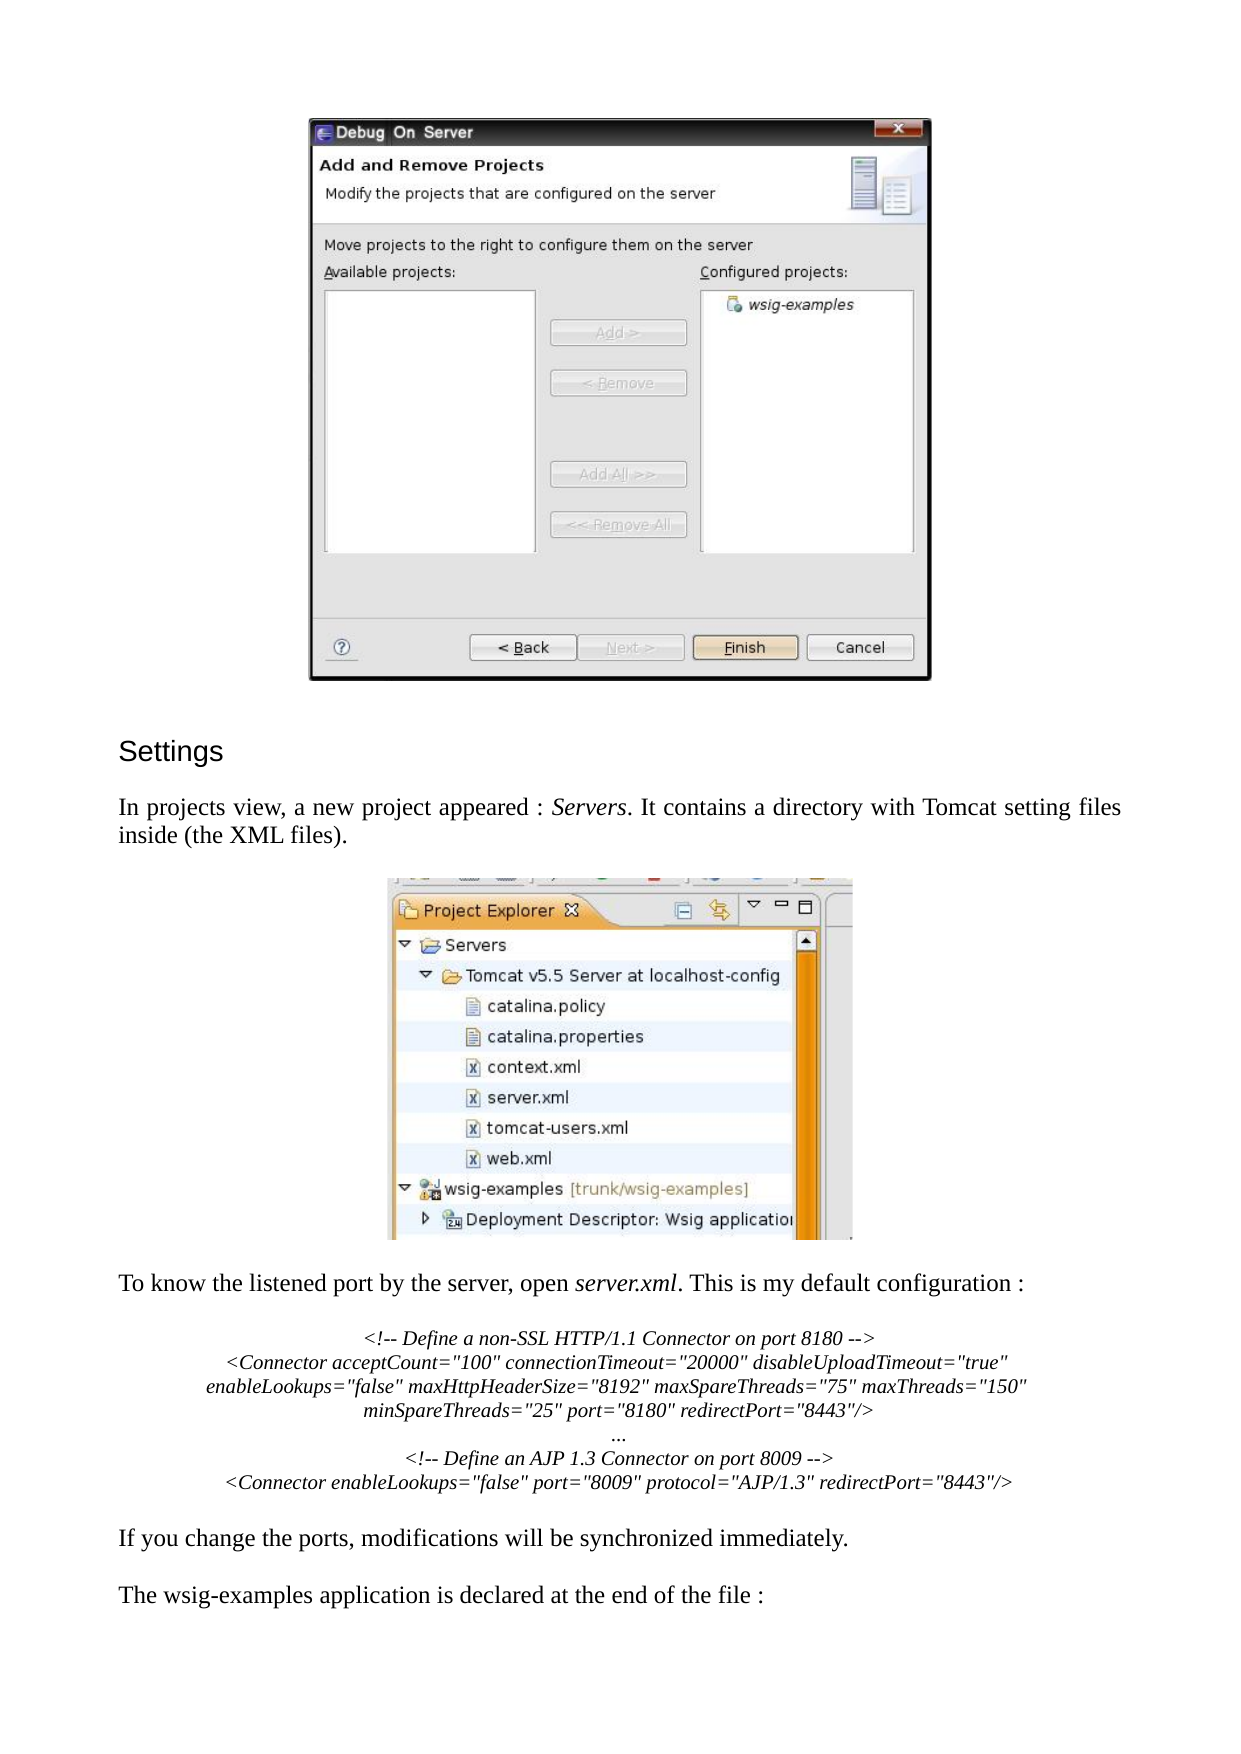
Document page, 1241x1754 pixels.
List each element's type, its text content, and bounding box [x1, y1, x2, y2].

text In projects view, a new project appeared : Servers. It contains a directory with Tomcat setting files inside (the XML files). [118, 792, 1122, 849]
text <Connector enableLookups="false" port="8009" protocol="AJP/1.3" redirectPort="8443"/> [118, 1470, 1122, 1494]
text <!-- Define an AJP 1.3 Connector on port 8009 --> [118, 1446, 1122, 1470]
text ... [118, 1422, 1122, 1446]
text <!-- Define a non-SSL HTTP/1.1 Connector on port 8180 --> [118, 1326, 1122, 1349]
text minSpareThreads="25" port="8180" redirectPort="8443"/> [118, 1398, 1122, 1422]
text The wsig-examples application is declared at the end of the file : [118, 1580, 1122, 1609]
text To know the listened port by the server, open server.xml. This is my default configuration : [118, 1268, 1122, 1297]
text <Connector acceptCount="100" connectionTimeout="20000" disableUploadTimeout="true" [118, 1349, 1122, 1374]
text If you change the ports, modifications will be synchronized immediately. [118, 1523, 1122, 1551]
subtitle Settings [118, 734, 1122, 768]
picture [387, 878, 853, 1240]
picture [308, 118, 932, 681]
text enableLookups="false" maxHttpHeaderSize="8192" maxSpareThreads="75" maxThreads="150" [118, 1374, 1122, 1398]
